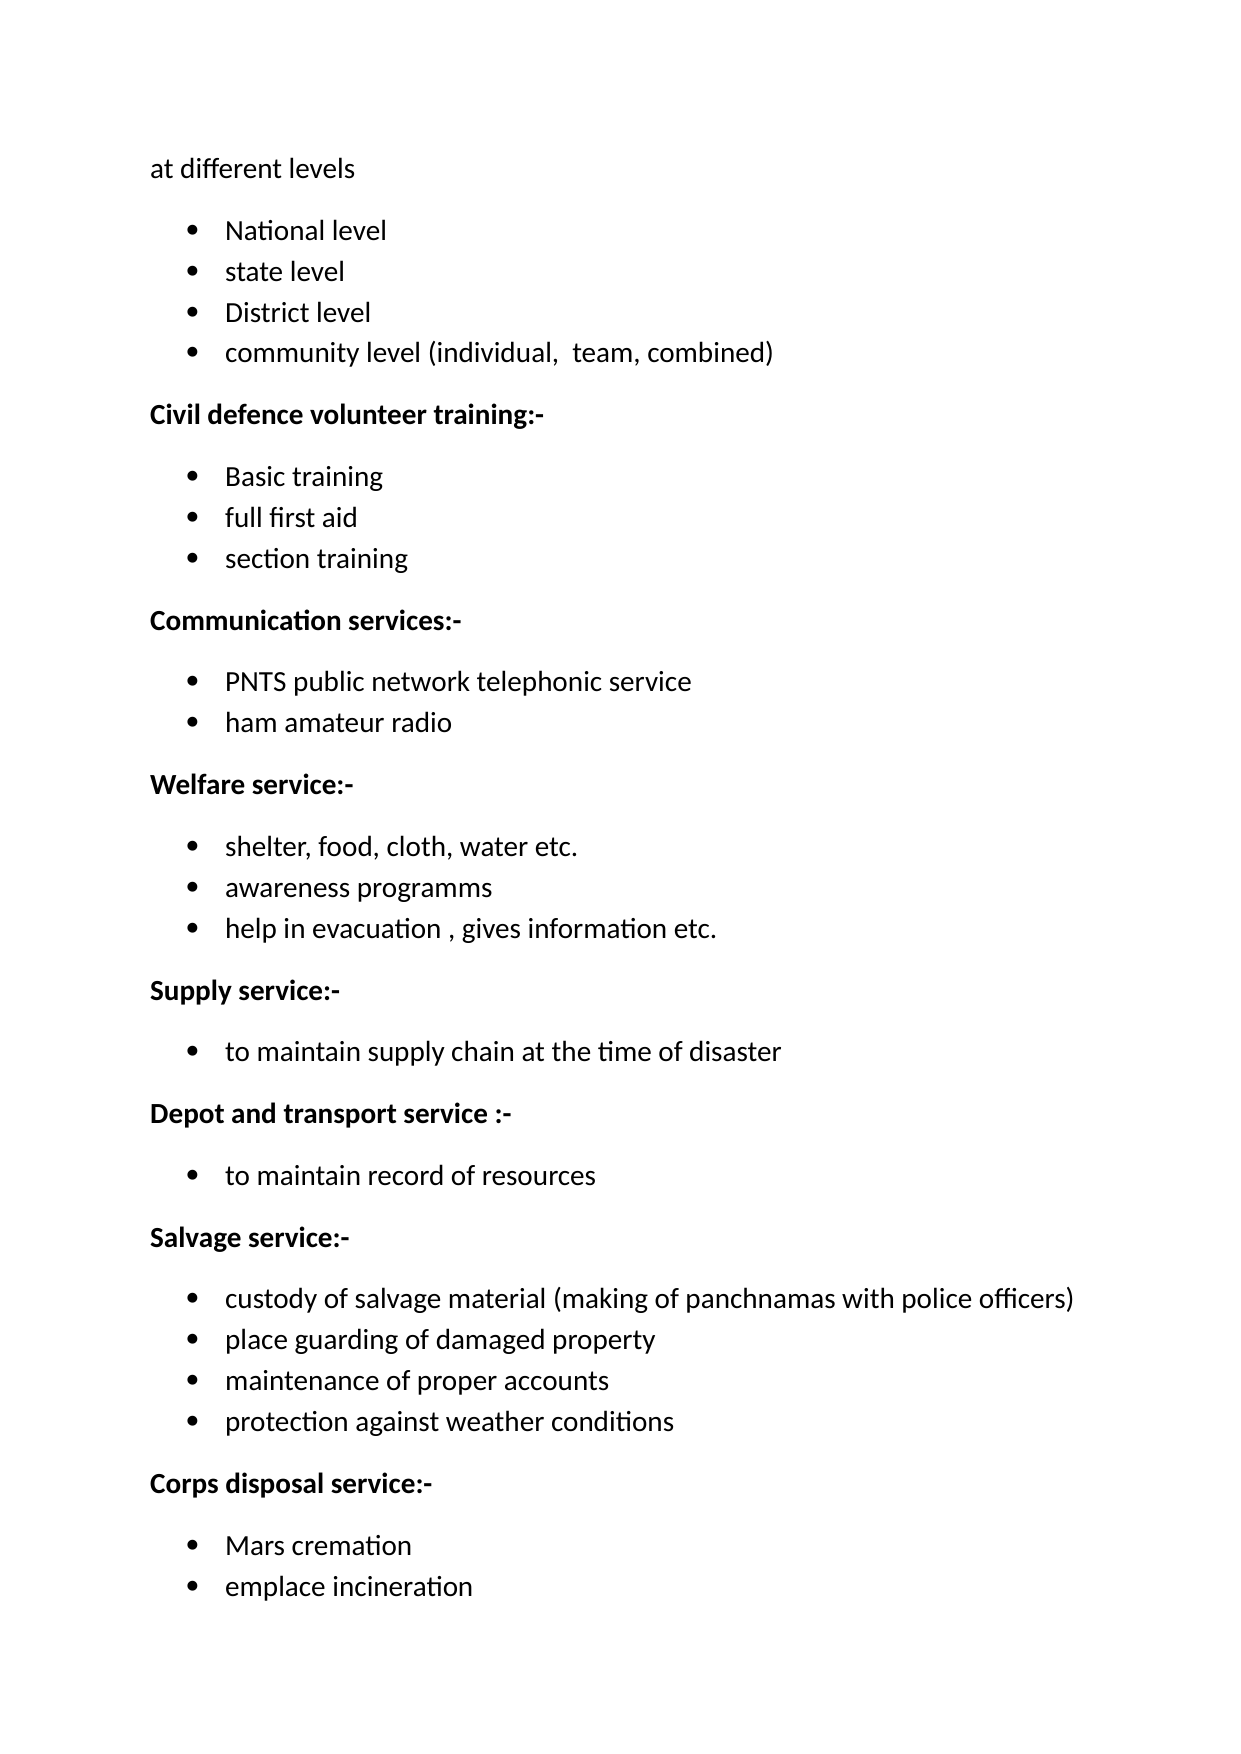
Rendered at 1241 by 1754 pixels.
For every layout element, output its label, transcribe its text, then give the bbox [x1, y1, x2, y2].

list to maintain supply chain at the time of disaster [187, 1033, 1090, 1069]
list protection against weather conditions [187, 1403, 1090, 1439]
list section training [187, 540, 1090, 576]
text Communication services:- [150, 602, 1090, 637]
list shelter, food, cloth, water etc. [187, 828, 1090, 864]
list National level [187, 212, 1090, 247]
list Basic training [187, 458, 1090, 494]
list emplace incineration [187, 1568, 1090, 1603]
list maintenance of proper accounts [187, 1362, 1090, 1398]
list help in evacuation , gives information etc. [187, 910, 1090, 946]
list full first aid [187, 499, 1090, 535]
text Welfare service:- [150, 766, 1090, 802]
list place guarding of damaged property [187, 1321, 1090, 1357]
text Corps disposal service:- [150, 1465, 1090, 1501]
list District level [187, 294, 1090, 329]
list community level (individual, team, combined) [187, 334, 1090, 370]
list awareness programms [187, 869, 1090, 904]
text Civil defence volunteer training:- [150, 396, 1090, 432]
text Salvage service:- [150, 1219, 1090, 1254]
list ham amateur radio [187, 704, 1090, 740]
list Mars cremation [187, 1527, 1090, 1562]
list to maintain record of resources [187, 1157, 1090, 1193]
list custody of salvage material (making of panchnamas with police officers) [187, 1281, 1090, 1316]
list state level [187, 253, 1090, 288]
text at different levels [150, 150, 1090, 186]
text Supply service:- [150, 972, 1090, 1007]
list PNTS public network telephonic service [187, 663, 1090, 699]
text Depot and transport service :- [150, 1095, 1090, 1131]
